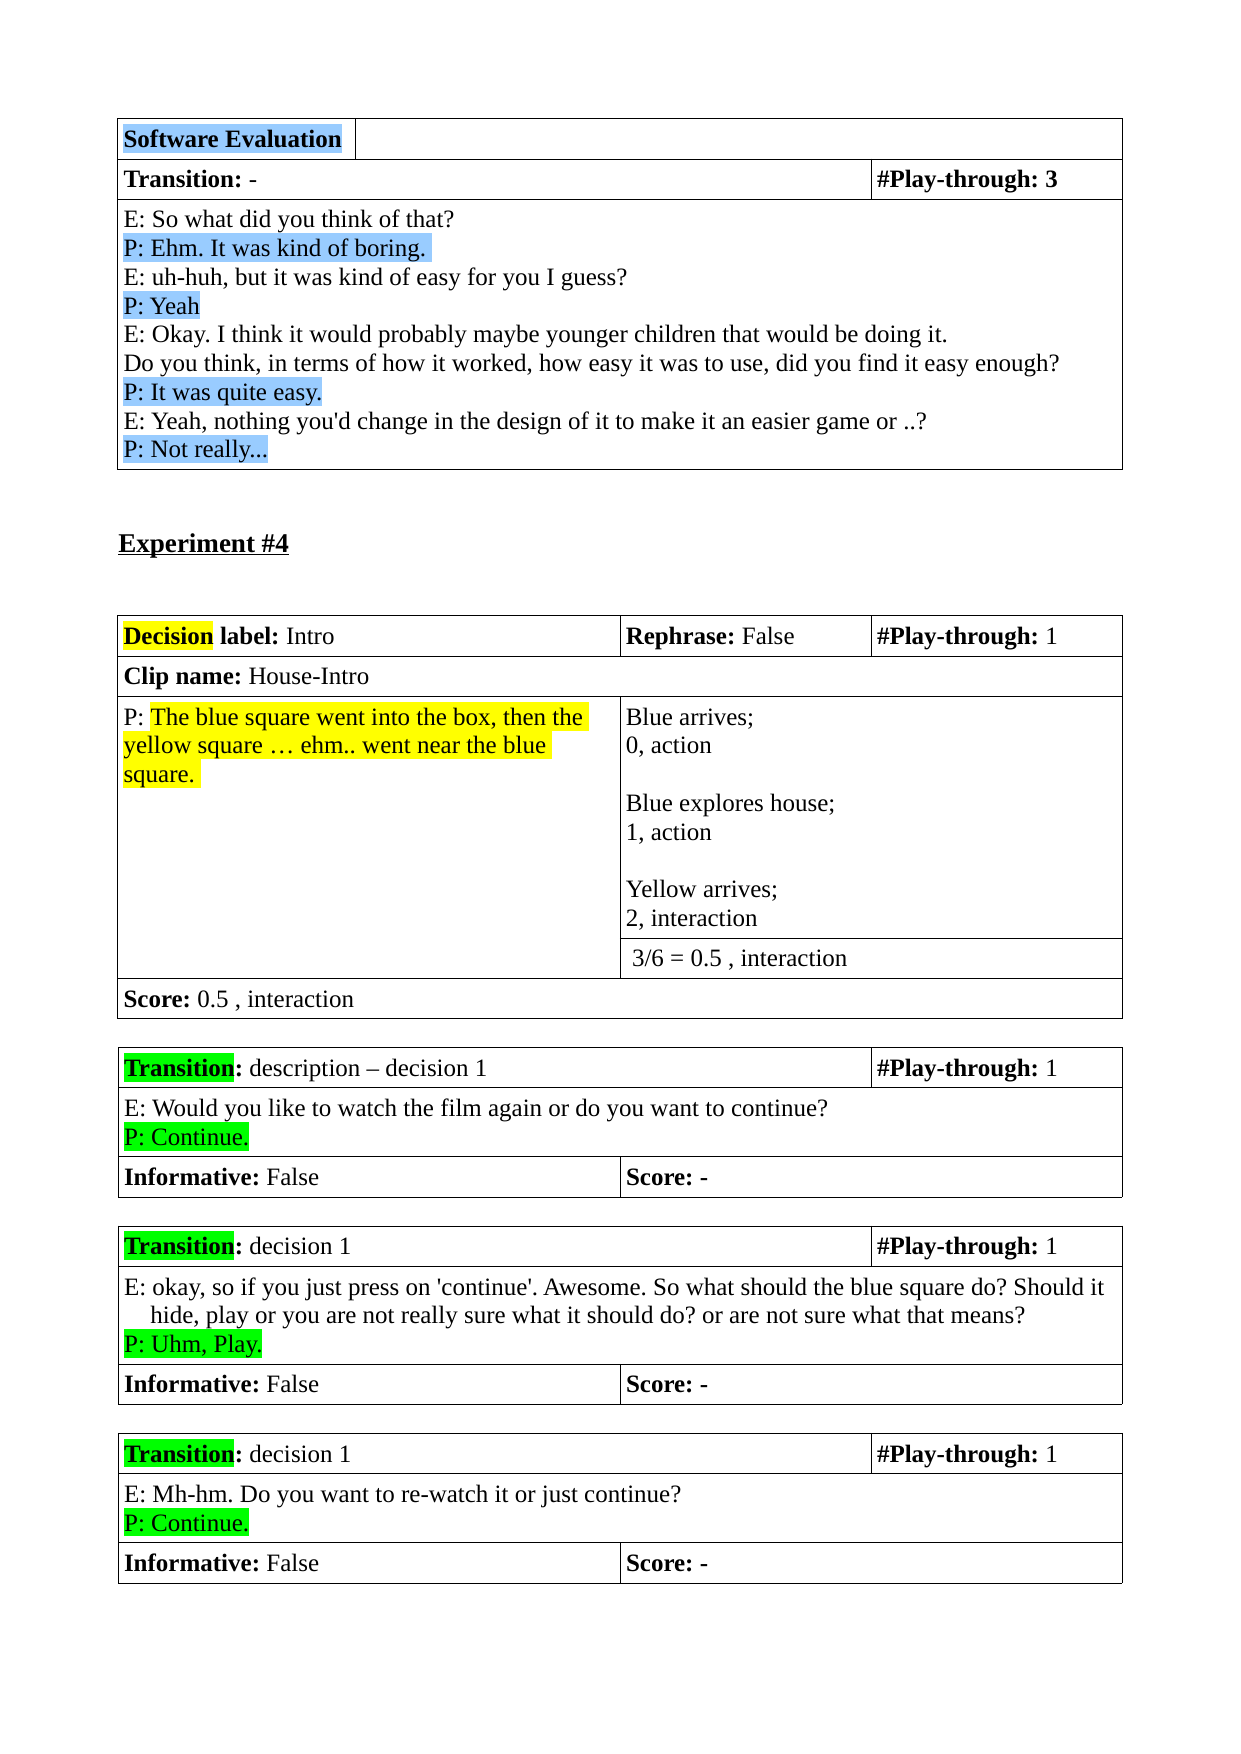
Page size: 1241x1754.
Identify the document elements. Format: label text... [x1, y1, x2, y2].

table_header #Play-through: 1 [872, 1227, 1122, 1266]
table_cell Informative: False [119, 1543, 620, 1582]
table_cell Blue arrives; 0, action Blue explores house; 1, action Yellow arrives; 2, interaction [621, 697, 1122, 937]
table_cell 3/6 = 0.5 , interaction [621, 939, 1122, 978]
table_cell Score: 0.5 , interaction [118, 979, 1122, 1018]
table_header [356, 119, 1122, 158]
table_header #Play-through: 1 [872, 1048, 1122, 1087]
table_cell Informative: False [119, 1365, 620, 1404]
table_cell Informative: False [119, 1157, 620, 1197]
table_header Transition: decision 1 [119, 1434, 871, 1473]
table_header Transition: description – decision 1 [119, 1048, 871, 1087]
table_cell Clip name: House-Intro [118, 657, 1122, 696]
table_header Decision label: Intro [118, 616, 620, 656]
table_cell #Play-through: 3 [872, 160, 1122, 199]
table_cell E: So what did you think of that? P: Ehm. It was kind of boring. E: uh-huh, but it was kind of easy for you I guess? P: Yeah E: Okay. I think it would probably maybe younger children that would be doing it. Do you think, in terms of how it worked, how easy it was to use, did you find it easy enough? P: It was quite easy. E: Yeah, nothing you'd change in the design of it to make it an easier game or ..? P: Not really... [118, 200, 1122, 469]
table_cell P: The blue square went into the box, then the yellow square … ehm.. went near the blue square. [118, 697, 620, 978]
table_header #Play-through: 1 [872, 1434, 1122, 1473]
table_cell Transition: - [118, 160, 871, 199]
table_header Transition: decision 1 [119, 1227, 871, 1266]
table_cell Score: - [621, 1157, 1122, 1197]
table_header Rephrase: False [621, 616, 871, 656]
table_header Software Evaluation [118, 119, 355, 158]
table_cell Score: - [621, 1543, 1122, 1582]
table_cell E: okay, so if you just press on 'continue'. Awesome. So what should the blue square do? Should it hide, play or you are not really sure what it should do? or are not sure what that means? P: Uhm, Play. [119, 1267, 1122, 1364]
table_cell E: Would you like to watch the film again or do you want to continue? P: Continue. [119, 1088, 1122, 1156]
table_cell E: Mh-hm. Do you want to re-watch it or just continue? P: Continue. [119, 1474, 1122, 1542]
text Experiment #4 [118, 527, 1122, 558]
table_cell Score: - [621, 1365, 1122, 1404]
table_header #Play-through: 1 [872, 616, 1122, 656]
